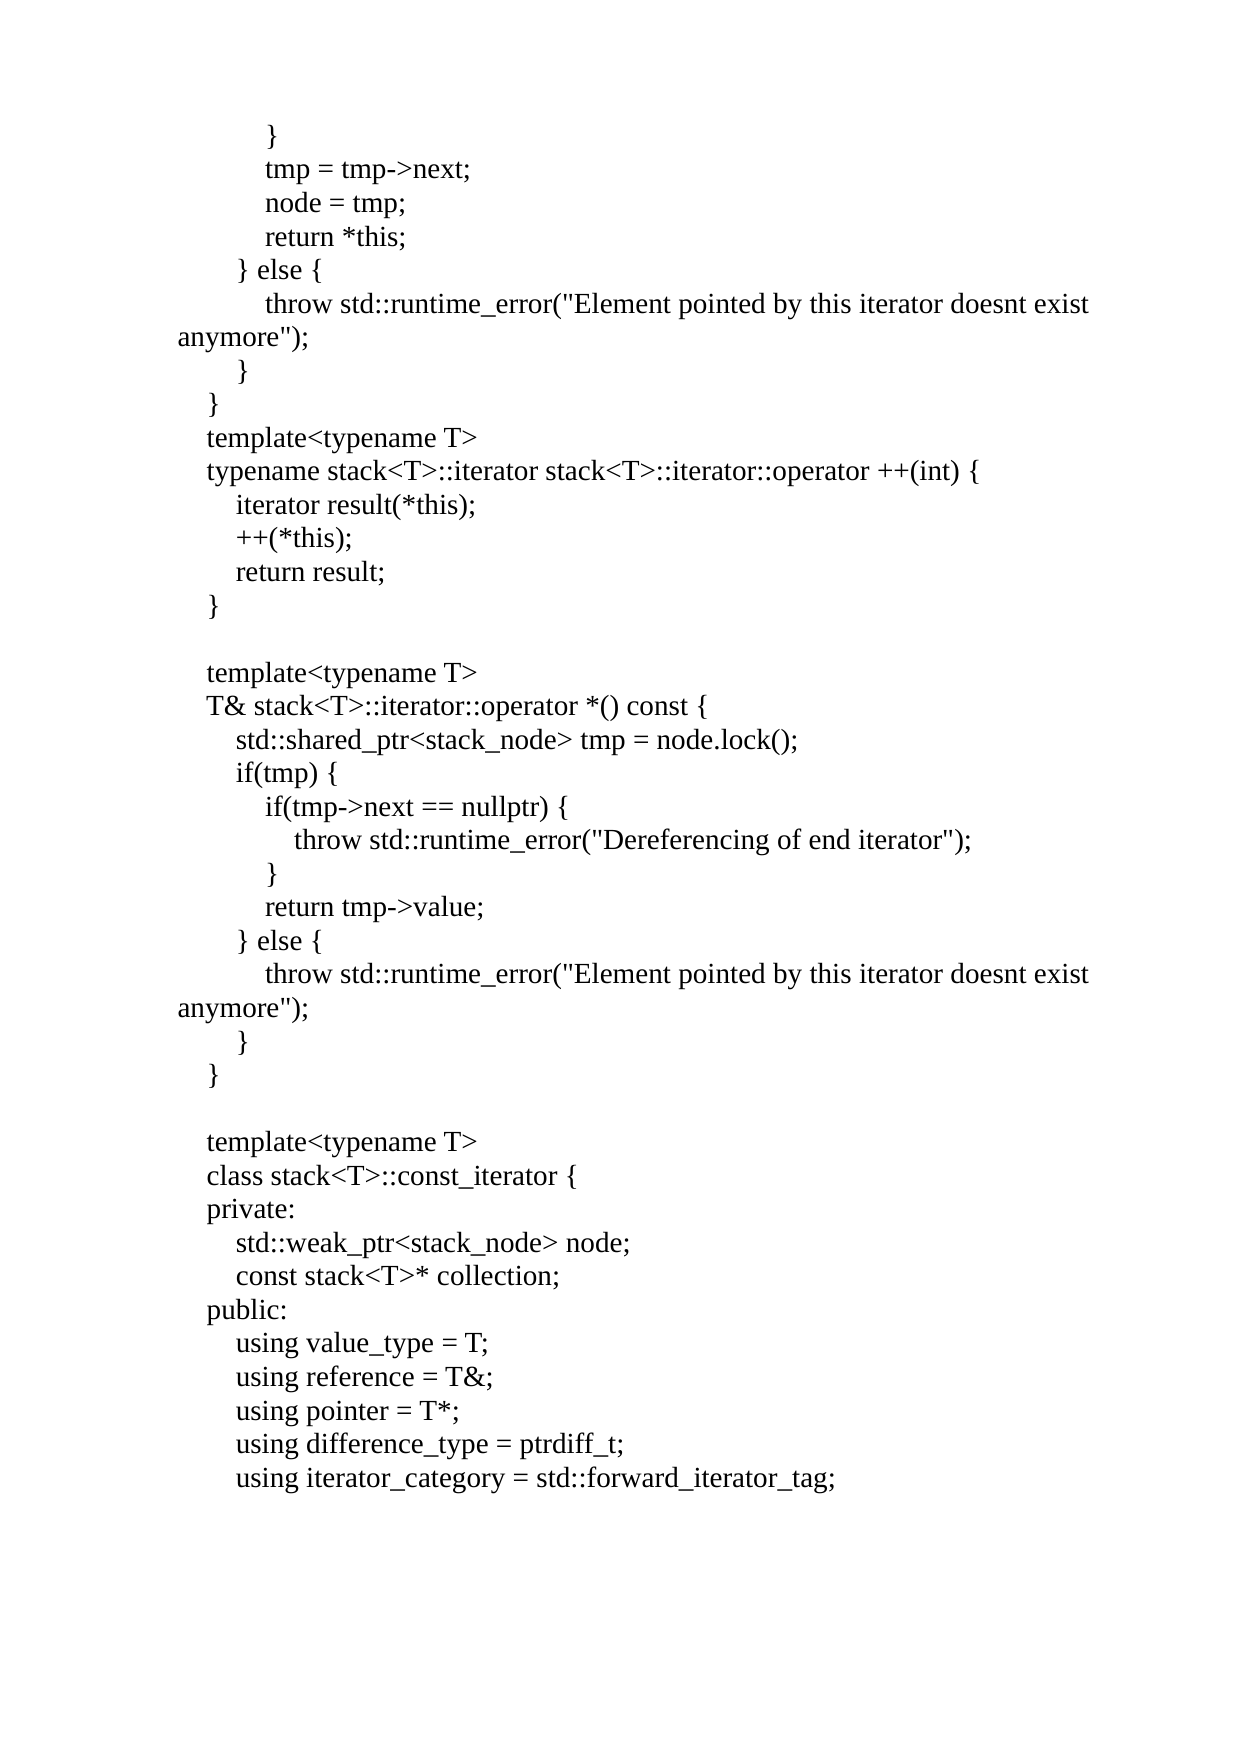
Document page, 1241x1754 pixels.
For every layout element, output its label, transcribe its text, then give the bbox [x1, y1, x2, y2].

text } [177, 118, 1152, 152]
text template<typename T> [177, 655, 1152, 688]
text tmp = tmp->next; [177, 152, 1152, 185]
text T& stack<T>::iterator::operator *() const { [177, 688, 1152, 722]
text template<typename T> [177, 420, 1152, 453]
text } [177, 1024, 1152, 1057]
text const stack<T>* collection; [177, 1258, 1152, 1292]
text } [177, 588, 1152, 621]
text throw std::runtime_error("Dereferencing of end iterator"); [177, 822, 1152, 856]
text if(tmp->next == nullptr) { [177, 789, 1152, 822]
text } else { [177, 252, 1152, 286]
text node = tmp; [177, 185, 1152, 219]
text } [177, 386, 1152, 420]
text return tmp->value; [177, 889, 1152, 923]
text using pointer = T*; [177, 1393, 1152, 1426]
text } [177, 353, 1152, 386]
text ++(*this); [177, 521, 1152, 554]
text throw std::runtime_error("Element pointed by this iterator doesnt exist anymore"); [177, 957, 1152, 1024]
text template<typename T> [177, 1124, 1152, 1158]
text typename stack<T>::iterator stack<T>::iterator::operator ++(int) { [177, 453, 1152, 487]
text using reference = T&; [177, 1359, 1152, 1393]
text public: [177, 1292, 1152, 1326]
text if(tmp) { [177, 755, 1152, 789]
text private: [177, 1191, 1152, 1225]
text std::weak_ptr<stack_node> node; [177, 1225, 1152, 1258]
text class stack<T>::const_iterator { [177, 1158, 1152, 1191]
text return result; [177, 554, 1152, 588]
text } [177, 1057, 1152, 1091]
text } else { [177, 923, 1152, 957]
text return *this; [177, 219, 1152, 252]
text std::shared_ptr<stack_node> tmp = node.lock(); [177, 722, 1152, 755]
text throw std::runtime_error("Element pointed by this iterator doesnt exist anymore"); [177, 286, 1152, 353]
text using value_type = T; [177, 1326, 1152, 1359]
text using difference_type = ptrdiff_t; [177, 1426, 1152, 1460]
text iterator result(*this); [177, 487, 1152, 521]
text using iterator_category = std::forward_iterator_tag; [177, 1460, 1152, 1493]
text } [177, 856, 1152, 889]
